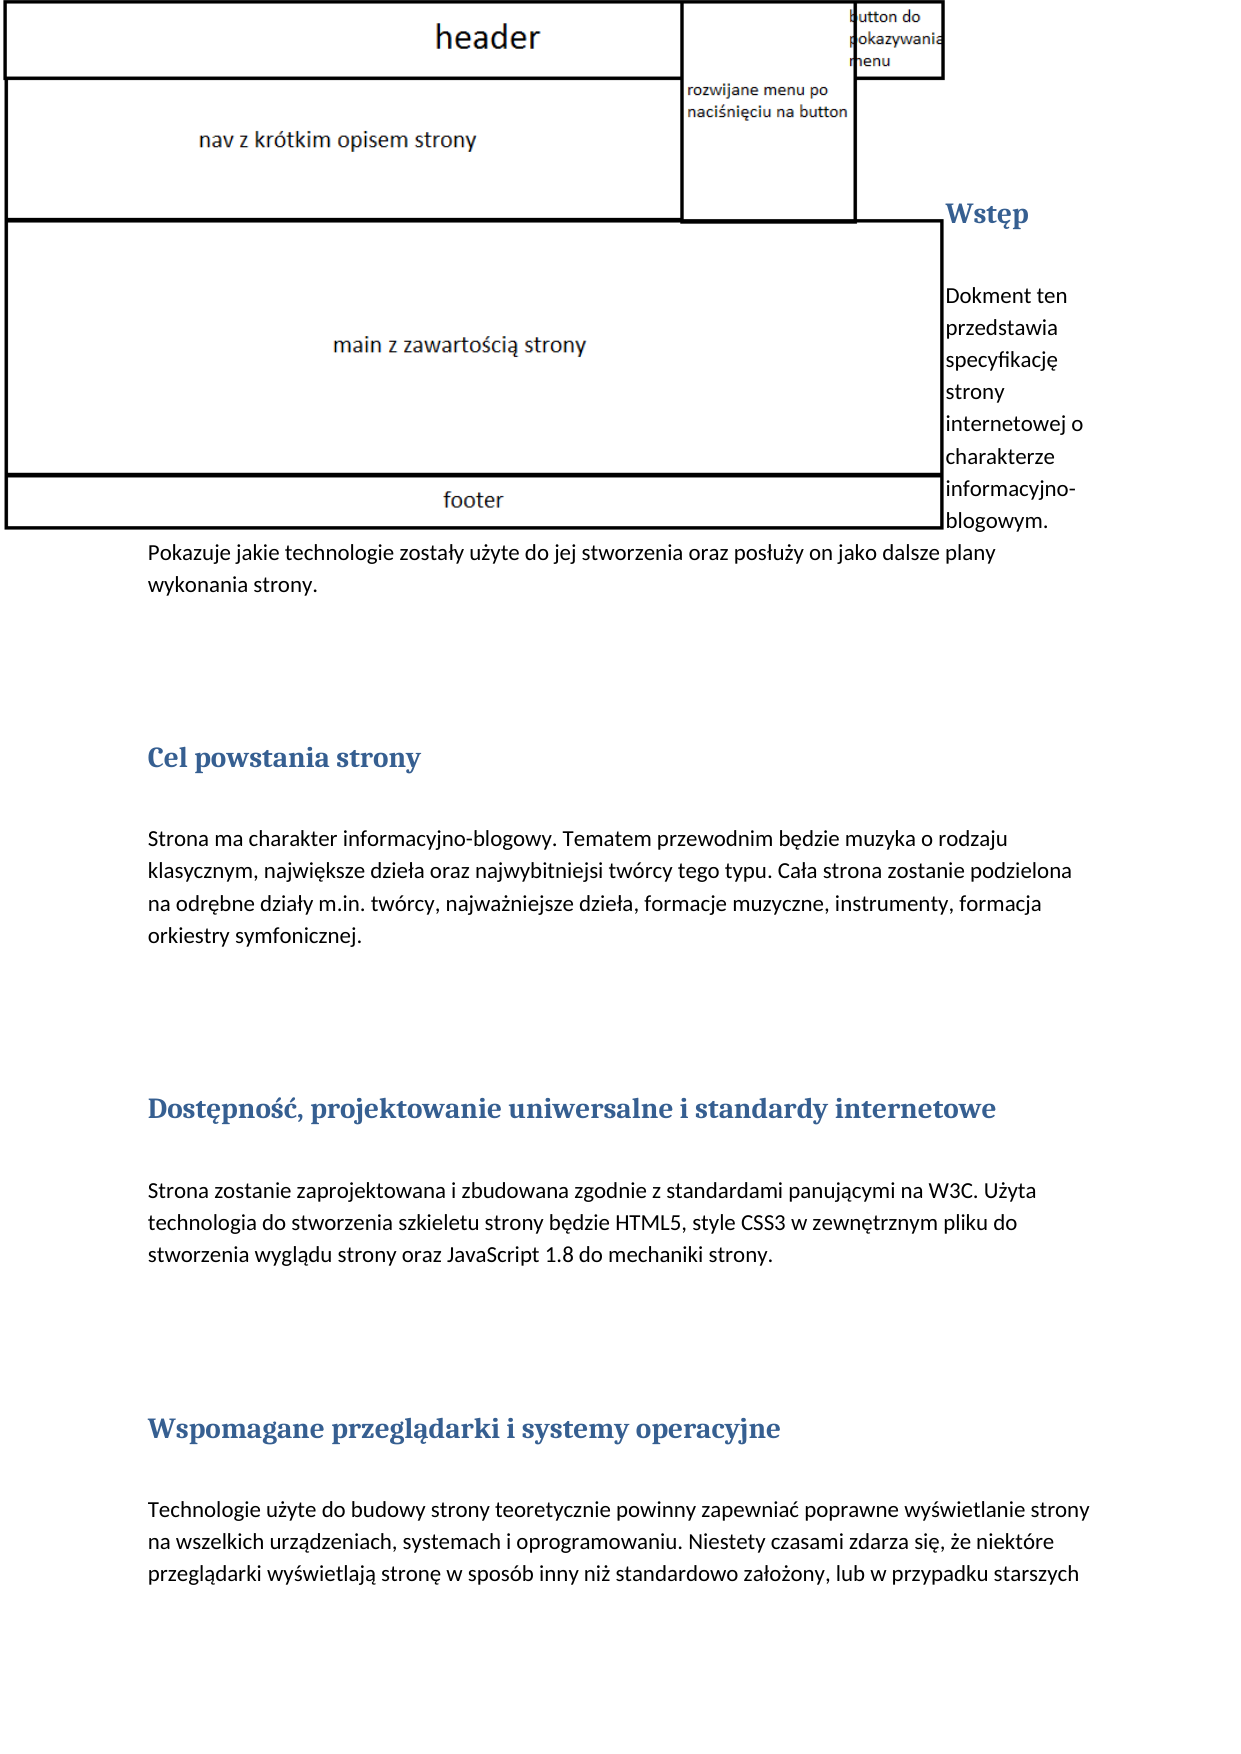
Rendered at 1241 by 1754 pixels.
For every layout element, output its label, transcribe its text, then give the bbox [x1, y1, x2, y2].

subtitle Wspomagane przeglądarki i systemy operacyjne [148, 1412, 1093, 1445]
text Strona zostanie zaprojektowana i zbudowana zgodnie z standardami panującymi na W3C. Użyta technologia do stworzenia szkieletu strony będzie HTML5, style CSS3 w zewnętrznym pliku do stworzenia wyglądu strony oraz JavaScript 1.8 do mechaniki strony. [148, 1176, 1093, 1268]
subtitle Wstęp [946, 198, 1093, 231]
text Dokment ten przedstawia specyfikację strony internetowej o charakterze informacyjno-blogowym. Pokazuje jakie technologie zostały użyte do jej stworzenia oraz posłuży on jako dalsze plany wykonania strony. [148, 281, 1093, 598]
text Technologie użyte do budowy strony teoretycznie powinny zapewniać poprawne wyświetlanie strony na wszelkich urządzeniach, systemach i oprogramowaniu. Niestety czasami zdarza się, że niektóre przeglądarki wyświetlają stronę w sposób inny niż standardowo założony, lub w przypadku starszych [148, 1495, 1093, 1587]
text Strona ma charakter informacyjno-blogowy. Tematem przewodnim będzie muzyka o rodzaju klasycznym, największe dzieła oraz najwybitniejsi twórcy tego typu. Cała strona zostanie podzielona na odrębne działy m.in. twórcy, najważniejsze dzieła, formacje muzyczne, instrumenty, formacja orkiestry symfonicznej. [148, 824, 1093, 949]
picture [0, 0, 946, 532]
subtitle Dostępność, projektowanie uniwersalne i standardy internetowe [148, 1093, 1093, 1126]
subtitle Cel powstania strony [148, 741, 1093, 775]
